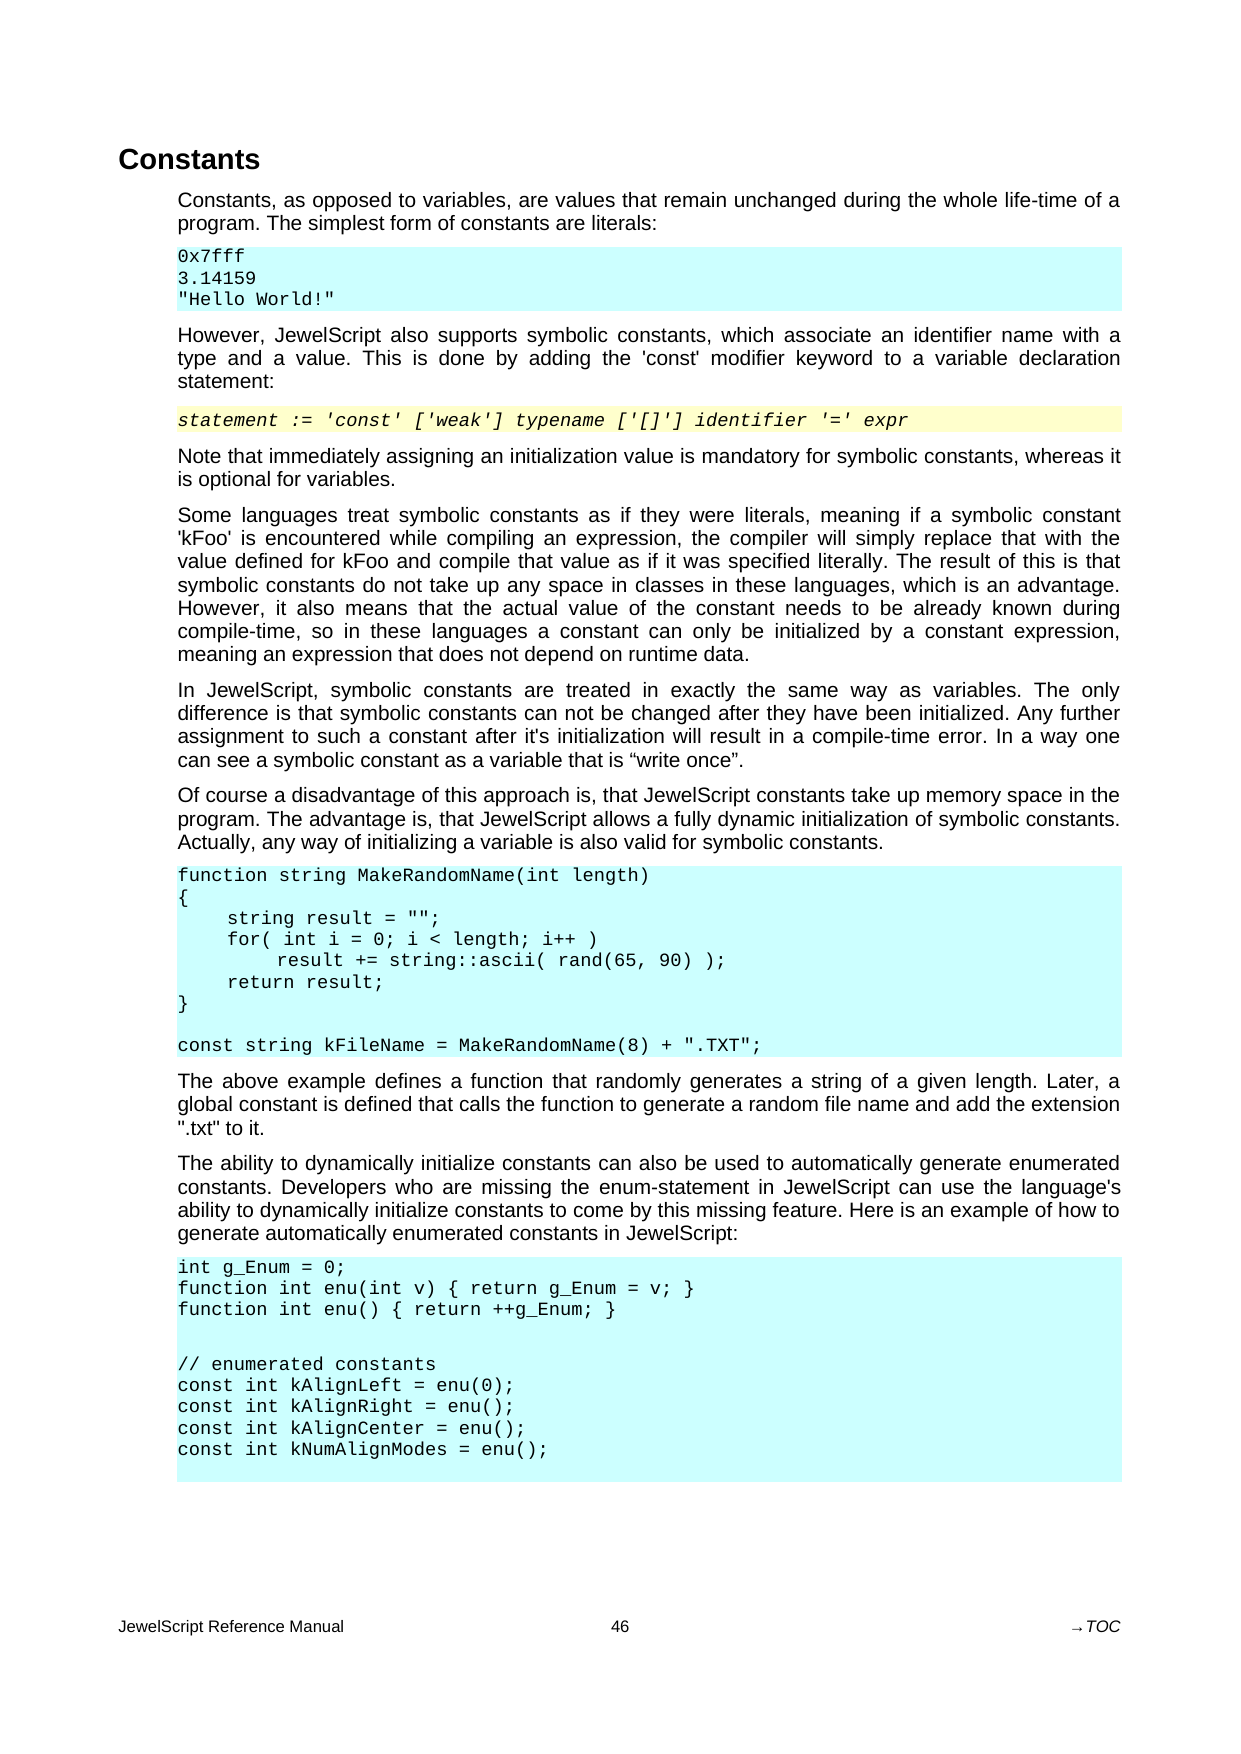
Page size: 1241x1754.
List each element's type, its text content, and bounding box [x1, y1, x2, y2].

text statement := 'const' ['weak'] typename ['[]'] identifier '=' expr [177, 406, 1122, 432]
text Some languages treat symbolic constants as if they were literals, meaning if a symbolic constant 'kFoo' is encountered while compiling an expression, the compiler will simply replace that with the value defined for kFoo and compile that value as if it was specified literally. The result of this is that symbolic constants do not take up any space in classes in these languages, which is an advantage. However, it also means that the actual value of the constant needs to be already known during compile-time, so in these languages a constant can only be initialized by a constant expression, meaning an expression that does not depend on runtime data. [177, 503, 1122, 666]
text function string MakeRandomName(int length) { string result = ""; for( int i = 0; i < length; i++ ) result += string::ascii( rand(65, 90) ); return result; } const string kFileName = MakeRandomName(8) + ".TXT"; [177, 866, 1122, 1057]
subtitle Constants [118, 143, 1122, 176]
text 0x7fff 3.14159 "Hello World!" [177, 247, 1122, 311]
text Of course a disadvantage of this approach is, that JewelScript constants take up memory space in the program. The advantage is, that JewelScript allows a fully dynamic initialization of symbolic constants. Actually, any way of initializing a variable is also valid for symbolic constants. [177, 784, 1122, 854]
text The ability to dynamically initialize constants can also be used to automatically generate enumerated constants. Developers who are missing the enum-statement in JewelScript can use the language's ability to dynamically initialize constants to come by this missing feature. Here is an example of how to generate automatically enumerated constants in JewelScript: [177, 1152, 1122, 1245]
text Constants, as opposed to variables, are values that remain unchanged during the whole life-time of a program. The simplest form of constants are literals: [177, 188, 1122, 235]
text int g_Enum = 0; function int enu(int v) { return g_Enum = v; } function int enu() { return ++g_Enum; } [177, 1257, 1122, 1342]
text In JewelScript, symbolic constants are treated in exactly the same way as variables. The only difference is that symbolic constants can not be changed after they have been initialized. Any further assignment to such a constant after it's initialization will result in a compile-time error. In a way one can see a symbolic constant as a variable that is “write once”. [177, 678, 1122, 771]
text // enumerated constants const int kAlignLeft = enu(0); const int kAlignRight = enu(); const int kAlignCenter = enu(); const int kNumAlignModes = enu(); [177, 1355, 1122, 1482]
text Note that immediately assigning an initialization value is mandatory for symbolic constants, whereas it is optional for variables. [177, 444, 1122, 491]
text The above example defines a function that randomly generates a string of a given length. Later, a global constant is defined that calls the function to generate a random file name and add the extension ".txt" to it. [177, 1070, 1122, 1139]
text However, JewelScript also supports symbolic constants, which associate an identifier name with a type and a value. This is done by adding the 'const' modifier keyword to a variable declaration statement: [177, 323, 1122, 393]
